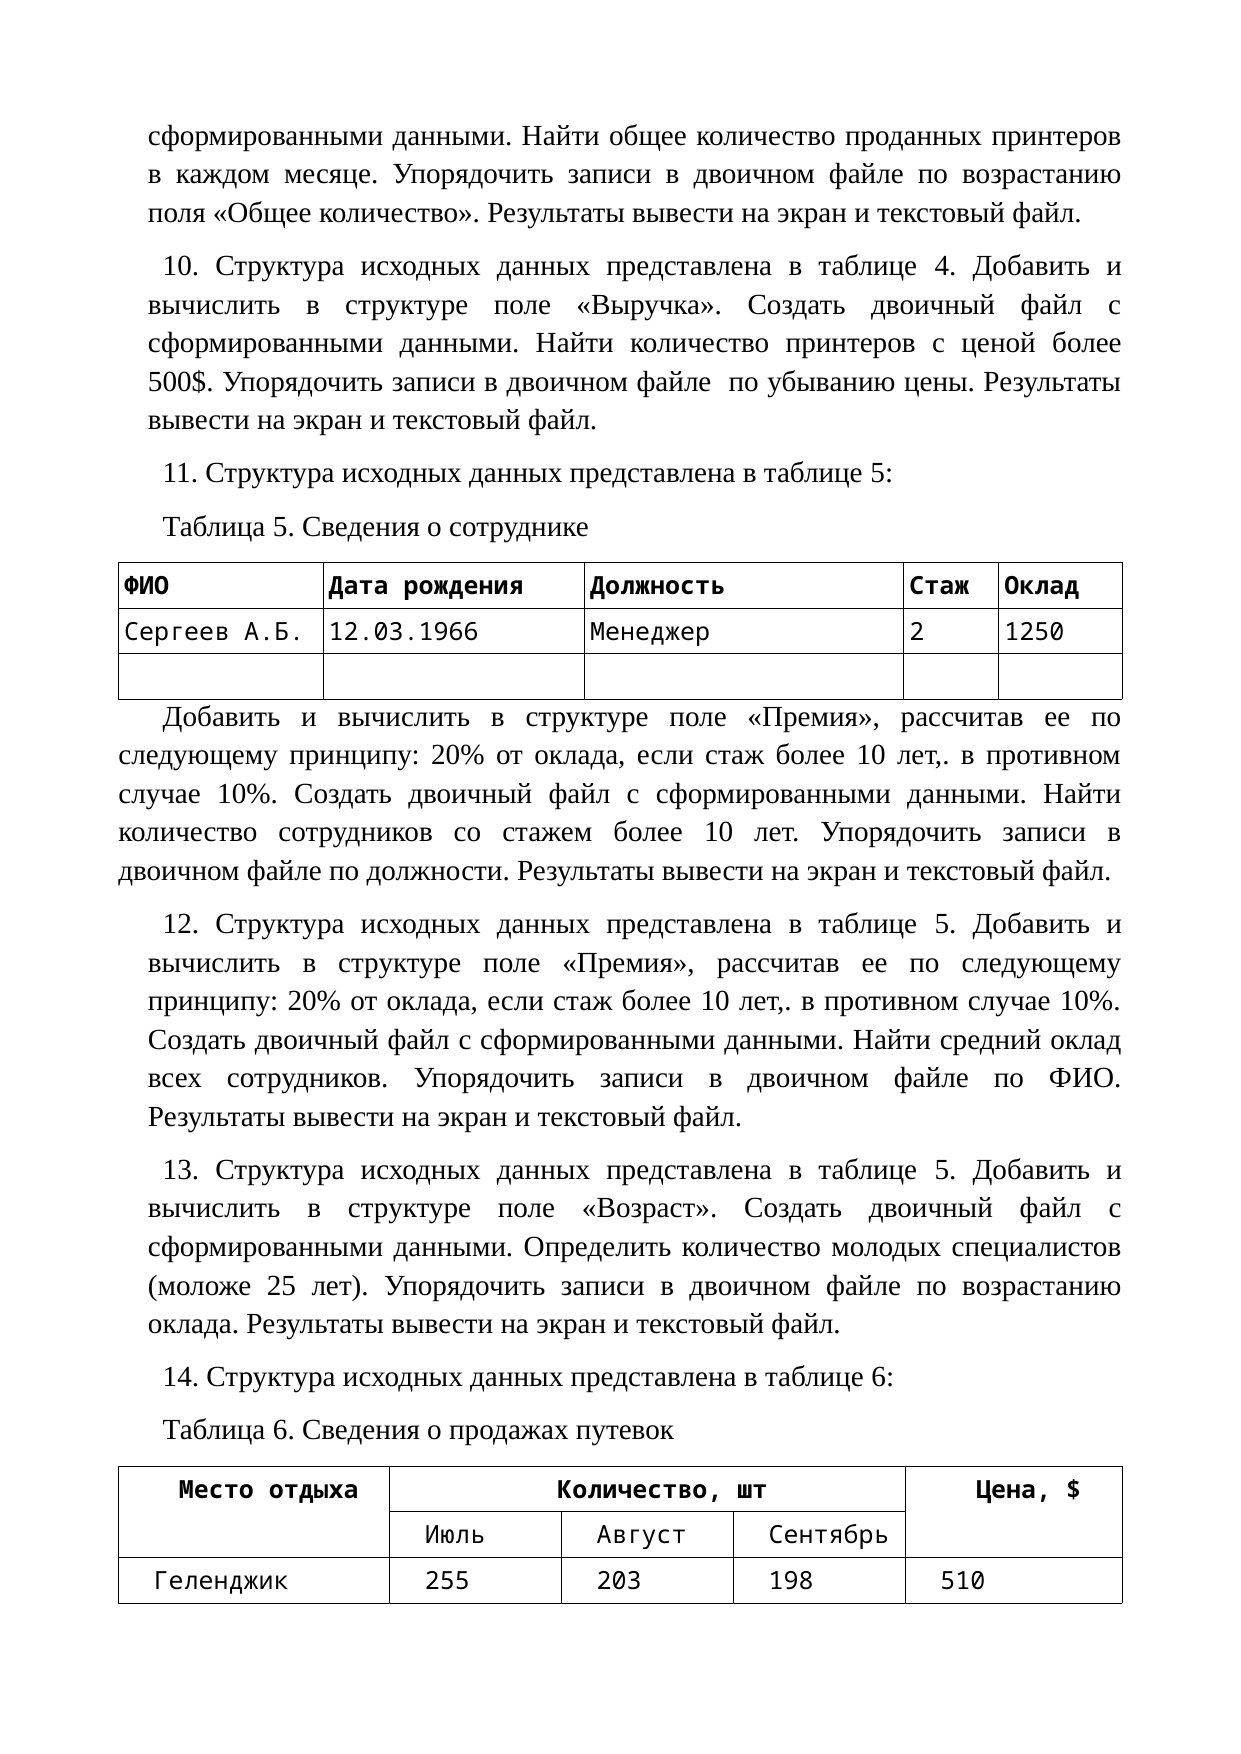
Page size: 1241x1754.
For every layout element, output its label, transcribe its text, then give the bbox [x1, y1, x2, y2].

table_header Количество, шт [390, 1467, 905, 1511]
table_header Дата рождения [324, 563, 584, 607]
table_header Оклад [999, 563, 1122, 607]
table_cell 255 [390, 1558, 561, 1602]
list сформированными данными. Найти общее количество проданных принтеров в каждом месяце. Упорядочить записи в двоичном файле по возрастанию поля «Общее количество». Результаты вывести на экран и текстовый файл. [118, 118, 1122, 229]
table_cell 2 [904, 609, 998, 653]
list Структура исходных данных представлена в таблице 5. Добавить и вычислить в структуре поле «Премия», рассчитав ее по следующему принципу: 20% от оклада, если стаж более 10 лет,. в противном случае 10%. Создать двоичный файл с сформированными данными. Найти средний оклад всех сотрудников. Упорядочить записи в двоичном файле по ФИО. Результаты вывести на экран и текстовый файл. [118, 906, 1122, 1132]
text Таблица 6. Сведения о продажах путевок [118, 1412, 1122, 1446]
table_cell Июль [390, 1512, 561, 1557]
table_cell 12.03.1966 [324, 609, 584, 653]
table_header Цена, $ [906, 1467, 1122, 1557]
list Структура исходных данных представлена в таблице 6: [118, 1359, 1122, 1393]
list Структура исходных данных представлена в таблице 5. Добавить и вычислить в структуре поле «Возраст». Создать двоичный файл с сформированными данными. Определить количество молодых специалистов (моложе 25 лет). Упорядочить записи в двоичном файле по возрастанию оклада. Результаты вывести на экран и текстовый файл. [118, 1152, 1122, 1340]
table_cell 1250 [999, 609, 1122, 653]
table_header ФИО [119, 563, 323, 607]
table_cell [999, 654, 1122, 699]
table_cell Август [562, 1512, 733, 1557]
list Структура исходных данных представлена в таблице 4. Добавить и вычислить в структуре поле «Выручка». Создать двоичный файл с сформированными данными. Найти количество принтеров с ценой более 500$. Упорядочить записи в двоичном файле по убыванию цены. Результаты вывести на экран и текстовый файл. [118, 248, 1122, 436]
table_header Должность [585, 563, 903, 607]
table_cell [119, 654, 323, 699]
table_cell 203 [562, 1558, 733, 1602]
table_cell 510 [906, 1558, 1122, 1602]
list Структура исходных данных представлена в таблице 5: [118, 456, 1122, 489]
text Таблица 5. Сведения о сотруднике [118, 509, 1122, 542]
table_cell Менеджер [585, 609, 903, 653]
table_header Место отдыха [119, 1467, 389, 1557]
table_cell [904, 654, 998, 699]
table_cell Сентябрь [734, 1512, 905, 1557]
text Добавить и вычислить в структуре поле «Премия», рассчитав ее по следующему принципу: 20% от оклада, если стаж более 10 лет,. в противном случае 10%. Создать двоичный файл с сформированными данными. Найти количество сотрудников со стажем более 10 лет. Упорядочить записи в двоичном файле по должности. Результаты вывести на экран и текстовый файл. [118, 700, 1122, 887]
table_cell Сергеев А.Б. [119, 609, 323, 653]
table_cell [585, 654, 903, 699]
table_cell 198 [734, 1558, 905, 1602]
table_cell [324, 654, 584, 699]
table_header Стаж [904, 563, 998, 607]
table_cell Геленджик [119, 1558, 389, 1602]
